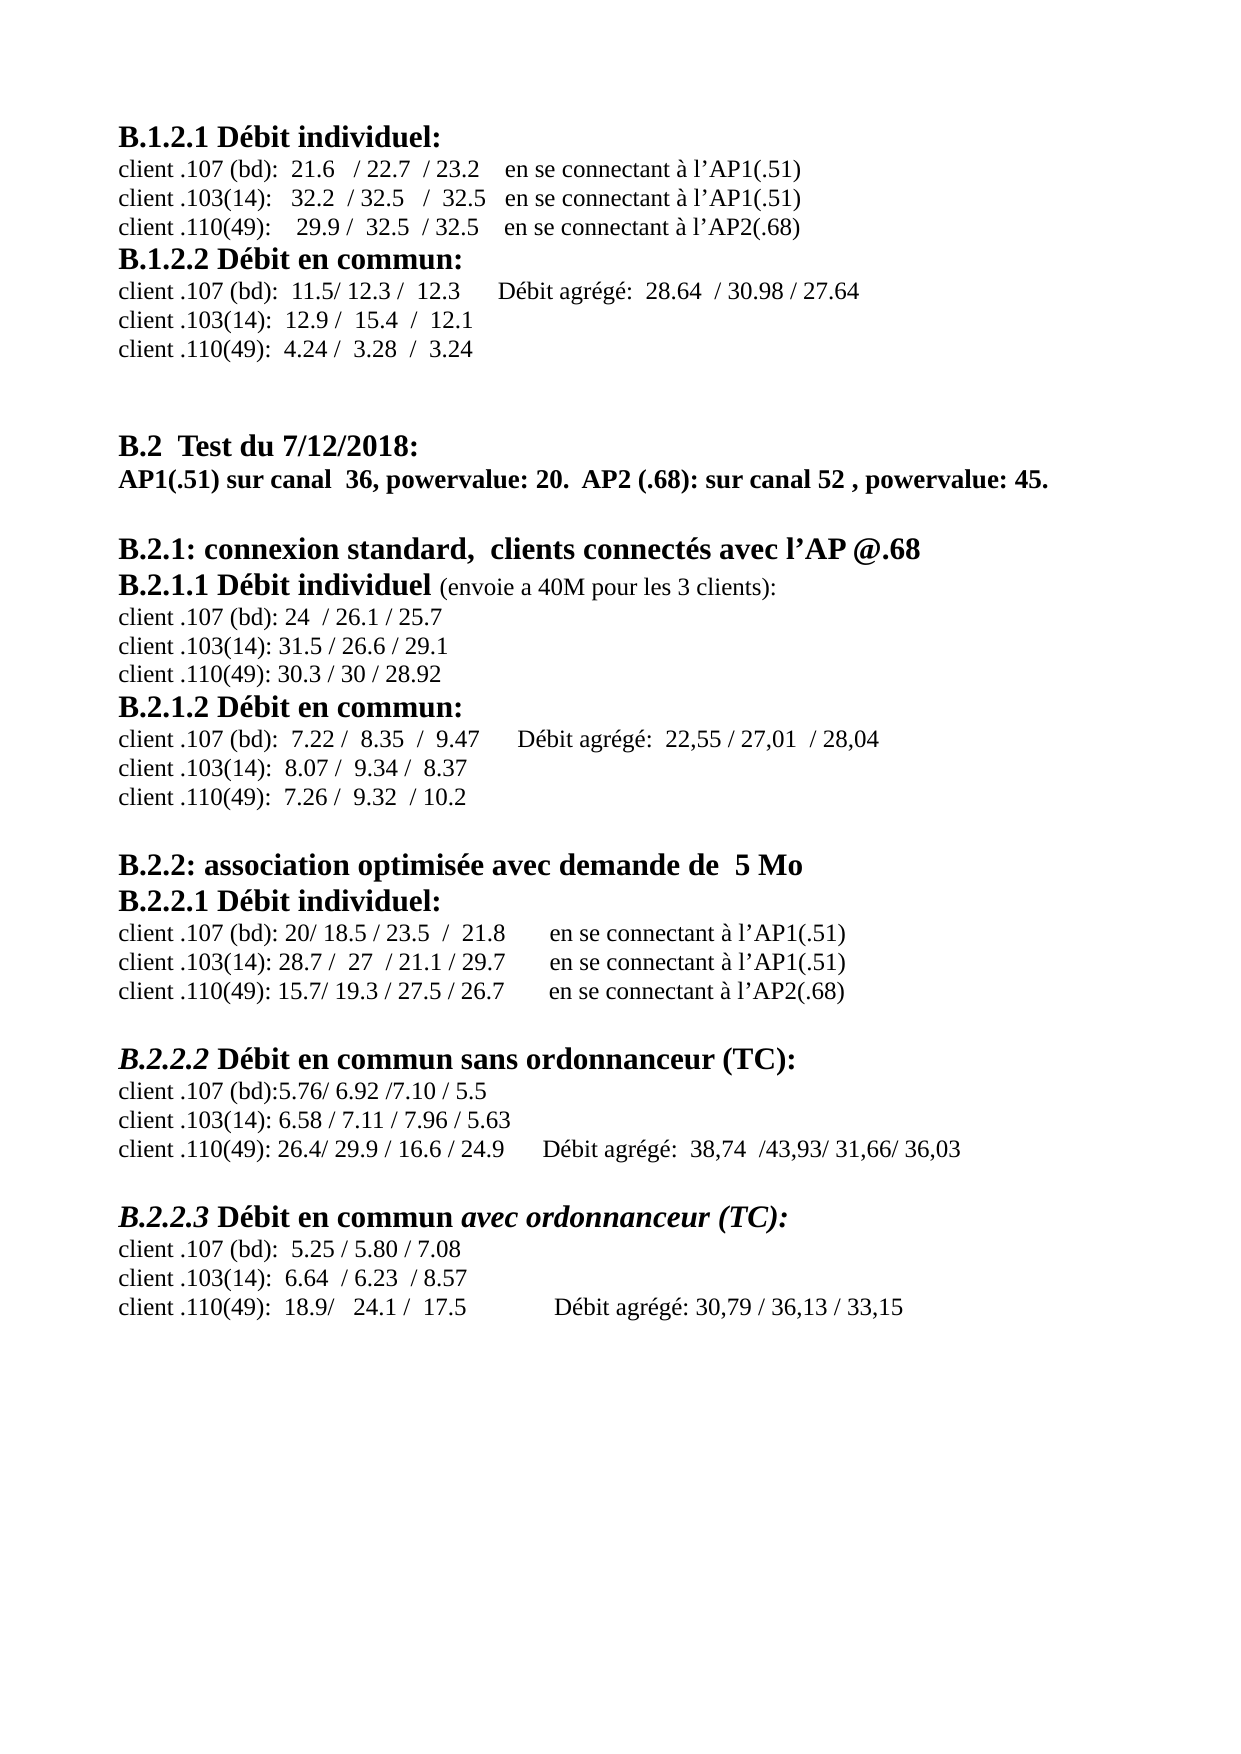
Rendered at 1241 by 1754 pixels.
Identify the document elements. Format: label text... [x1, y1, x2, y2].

text AP1(.51) sur canal 36, powervalue: 20. AP2 (.68): sur canal 52 , powervalue: 45. [118, 463, 1122, 494]
text client .110(49): 15.7/ 19.3 / 27.5 / 26.7 en se connectant à l’AP2(.68) [118, 976, 1122, 1004]
text B.2.1.2 Débit en commun: [118, 688, 1122, 724]
text B.2.2.3 Débit en commun avec ordonnanceur (TC): [118, 1199, 1122, 1234]
text client .103(14): 8.07 / 9.34 / 8.37 [118, 753, 1122, 782]
text client .103(14): 6.64 / 6.23 / 8.57 [118, 1263, 1122, 1292]
text client .110(49): 7.26 / 9.32 / 10.2 [118, 782, 1122, 811]
text B.2.1.1 Débit individuel (envoie a 40M pour les 3 clients): [118, 566, 1122, 602]
text client .110(49): 29.9 / 32.5 / 32.5 en se connectant à l’AP2(.68) [118, 212, 1122, 240]
text client .103(14): 28.7 / 27 / 21.1 / 29.7 en se connectant à l’AP1(.51) [118, 947, 1122, 976]
text B.2.1: connexion standard, clients connectés avec l’AP @.68 [118, 530, 1122, 566]
text client .103(14): 12.9 / 15.4 / 12.1 [118, 305, 1122, 334]
text client .103(14): 31.5 / 26.6 / 29.1 [118, 631, 1122, 659]
text client .107 (bd): 21.6 / 22.7 / 23.2 en se connectant à l’AP1(.51) [118, 154, 1122, 183]
text B.1.2.2 Débit en commun: [118, 240, 1122, 276]
text client .107 (bd): 20/ 18.5 / 23.5 / 21.8 en se connectant à l’AP1(.51) [118, 918, 1122, 947]
text B.2.2: association optimisée avec demande de 5 Mo [118, 846, 1122, 882]
text client .103(14): 6.58 / 7.11 / 7.96 / 5.63 [118, 1105, 1122, 1134]
text client .110(49): 4.24 / 3.28 / 3.24 [118, 334, 1122, 362]
text B.2 Test du 7/12/2018: [118, 427, 1122, 463]
text client .107 (bd): 24 / 26.1 / 25.7 [118, 602, 1122, 631]
text client .107 (bd): 7.22 / 8.35 / 9.47 Débit agrégé: 22,55 / 27,01 / 28,04 [118, 724, 1122, 753]
text B.2.2.2 Débit en commun sans ordonnanceur (TC): [118, 1041, 1122, 1076]
text B.1.2.1 Débit individuel: [118, 118, 1122, 154]
text client .110(49): 18.9/ 24.1 / 17.5 Débit agrégé: 30,79 / 36,13 / 33,15 [118, 1292, 1122, 1321]
text client .110(49): 30.3 / 30 / 28.92 [118, 659, 1122, 688]
text client .107 (bd): 11.5/ 12.3 / 12.3 Débit agrégé: 28.64 / 30.98 / 27.64 [118, 276, 1122, 305]
text client .103(14): 32.2 / 32.5 / 32.5 en se connectant à l’AP1(.51) [118, 183, 1122, 212]
text client .107 (bd): 5.25 / 5.80 / 7.08 [118, 1234, 1122, 1263]
text client .107 (bd):5.76/ 6.92 /7.10 / 5.5 [118, 1076, 1122, 1105]
text B.2.2.1 Débit individuel: [118, 882, 1122, 918]
text client .110(49): 26.4/ 29.9 / 16.6 / 24.9 Débit agrégé: 38,74 /43,93/ 31,66/ 36,03 [118, 1134, 1122, 1163]
